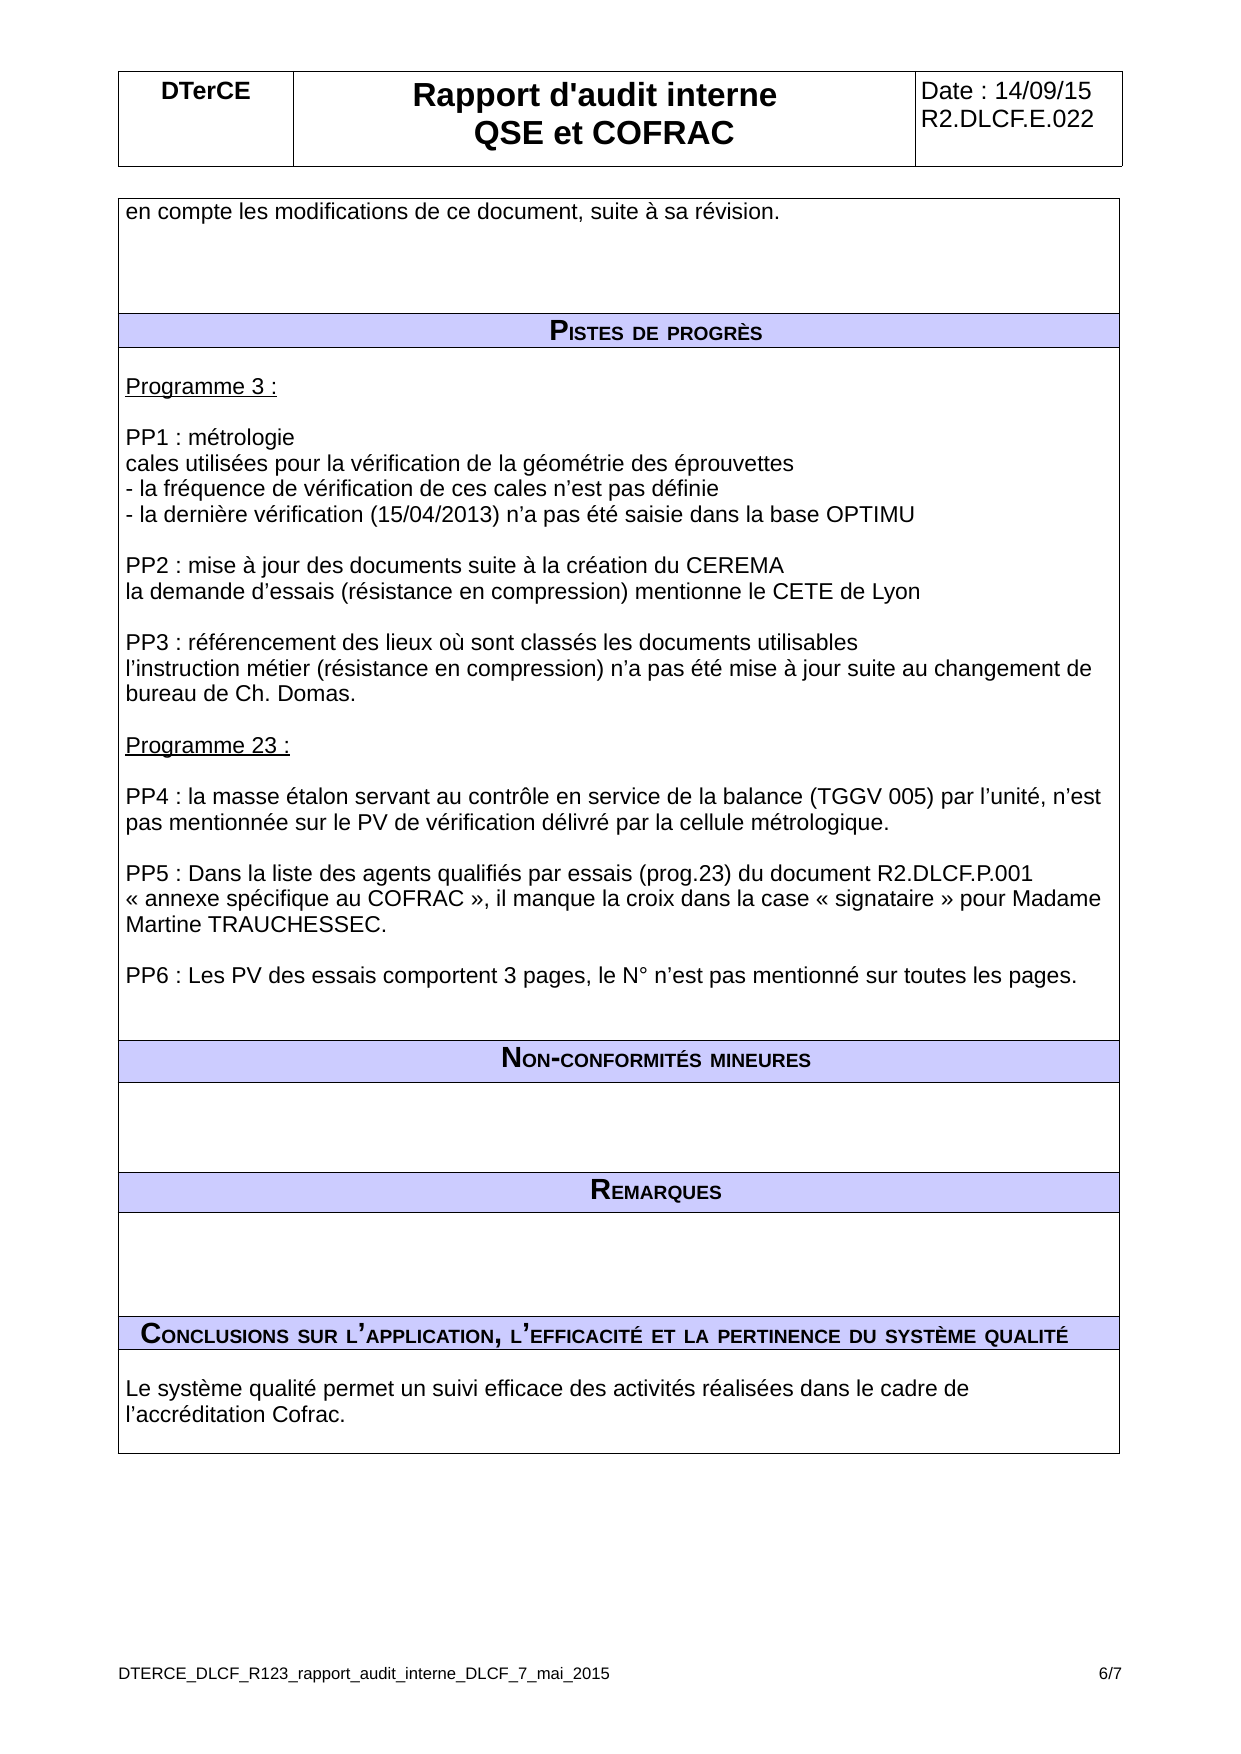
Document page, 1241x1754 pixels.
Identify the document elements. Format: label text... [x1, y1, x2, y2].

table_cell Non-conformités mineures [119, 1041, 1119, 1082]
table_cell [119, 1213, 1119, 1316]
table_cell Remarques [119, 1173, 1119, 1212]
table_cell Le système qualité permet un suivi efficace des activités réalisées dans le cadre de l’accréditation Cofrac. [119, 1350, 1119, 1453]
table_cell [119, 1083, 1119, 1172]
table_cell Pistes de progrès [119, 314, 1119, 347]
table_cell Programme 3 : PP1 : métrologie cales utilisées pour la vérification de la géométrie des éprouvettes - la fréquence de vérification de ces cales n’est pas définie - la dernière vérification (15/04/2013) n’a pas été saisie dans la base OPTIMU PP2 : mise à jour des documents suite à la création du CEREMA la demande d’essais (résistance en compression) mentionne le CETE de Lyon PP3 : référencement des lieux où sont classés les documents utilisables l’instruction métier (résistance en compression) n’a pas été mise à jour suite au changement de bureau de Ch. Domas. Programme 23 : PP4 : la masse étalon servant au contrôle en service de la balance (TGGV 005) par l’unité, n’est pas mentionnée sur le PV de vérification délivré par la cellule métrologique. PP5 : Dans la liste des agents qualifiés par essais (prog.23) du document R2.DLCF.P.001 « annexe spécifique au COFRAC », il manque la croix dans la case « signataire » pour Madame Martine TRAUCHESSEC. PP6 : Les PV des essais comportent 3 pages, le N° n’est pas mentionné sur toutes les pages. [119, 348, 1119, 1040]
table_cell en compte les modifications de ce document, suite à sa révision. [119, 199, 1119, 313]
table_cell Conclusions sur l’application, l’efficacité et la pertinence du système qualité [119, 1317, 1119, 1349]
